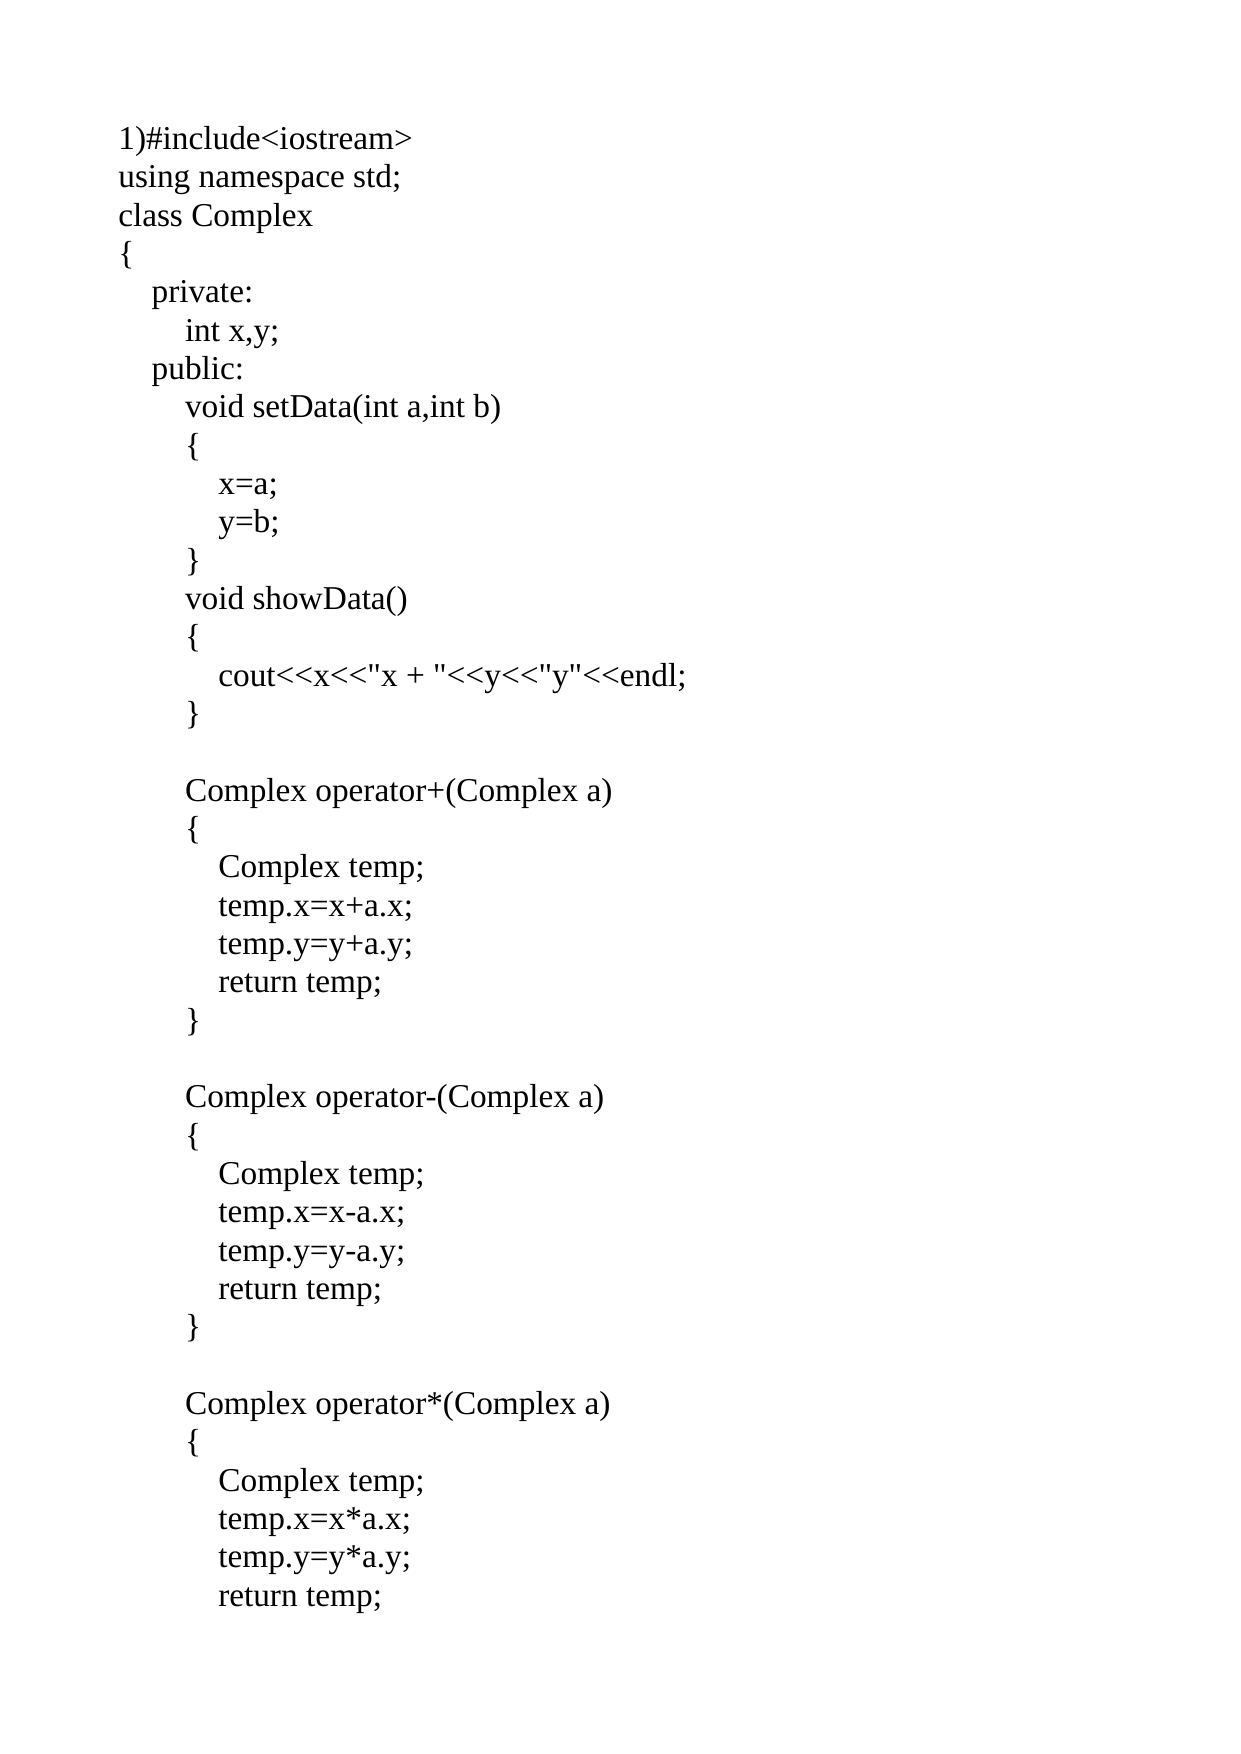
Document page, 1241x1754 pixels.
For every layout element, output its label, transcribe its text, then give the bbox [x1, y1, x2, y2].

text return temp; [118, 961, 1122, 1000]
text { [118, 616, 1122, 655]
text } [118, 693, 1122, 731]
text temp.y=y+a.y; [118, 923, 1122, 961]
text { [118, 1115, 1122, 1153]
text temp.x=x-a.x; [118, 1191, 1122, 1230]
text class Complex [118, 195, 1122, 233]
text temp.y=y*a.y; [118, 1536, 1122, 1575]
text temp.x=x*a.x; [118, 1498, 1122, 1536]
text { [118, 233, 1122, 271]
text void setData(int a,int b) [118, 386, 1122, 425]
text Complex temp; [118, 1153, 1122, 1191]
text int x,y; [118, 310, 1122, 348]
text { [118, 425, 1122, 463]
text Complex operator-(Complex a) [118, 1076, 1122, 1115]
text y=b; [118, 501, 1122, 540]
text { [118, 808, 1122, 846]
text Complex temp; [118, 1460, 1122, 1498]
text void showData() [118, 578, 1122, 616]
text Complex operator*(Complex a) [118, 1383, 1122, 1421]
text cout<<x<<"x + "<<y<<"y"<<endl; [118, 655, 1122, 693]
text using namespace std; [118, 156, 1122, 195]
text } [118, 1306, 1122, 1345]
text private: [118, 271, 1122, 310]
text Complex temp; [118, 846, 1122, 885]
text Complex operator+(Complex a) [118, 770, 1122, 808]
text return temp; [118, 1575, 1122, 1613]
text } [118, 540, 1122, 578]
text } [118, 1000, 1122, 1038]
text temp.x=x+a.x; [118, 885, 1122, 923]
text x=a; [118, 463, 1122, 501]
text { [118, 1421, 1122, 1460]
text return temp; [118, 1268, 1122, 1306]
text 1)#include<iostream> [118, 118, 1122, 156]
text temp.y=y-a.y; [118, 1230, 1122, 1268]
text public: [118, 348, 1122, 386]
